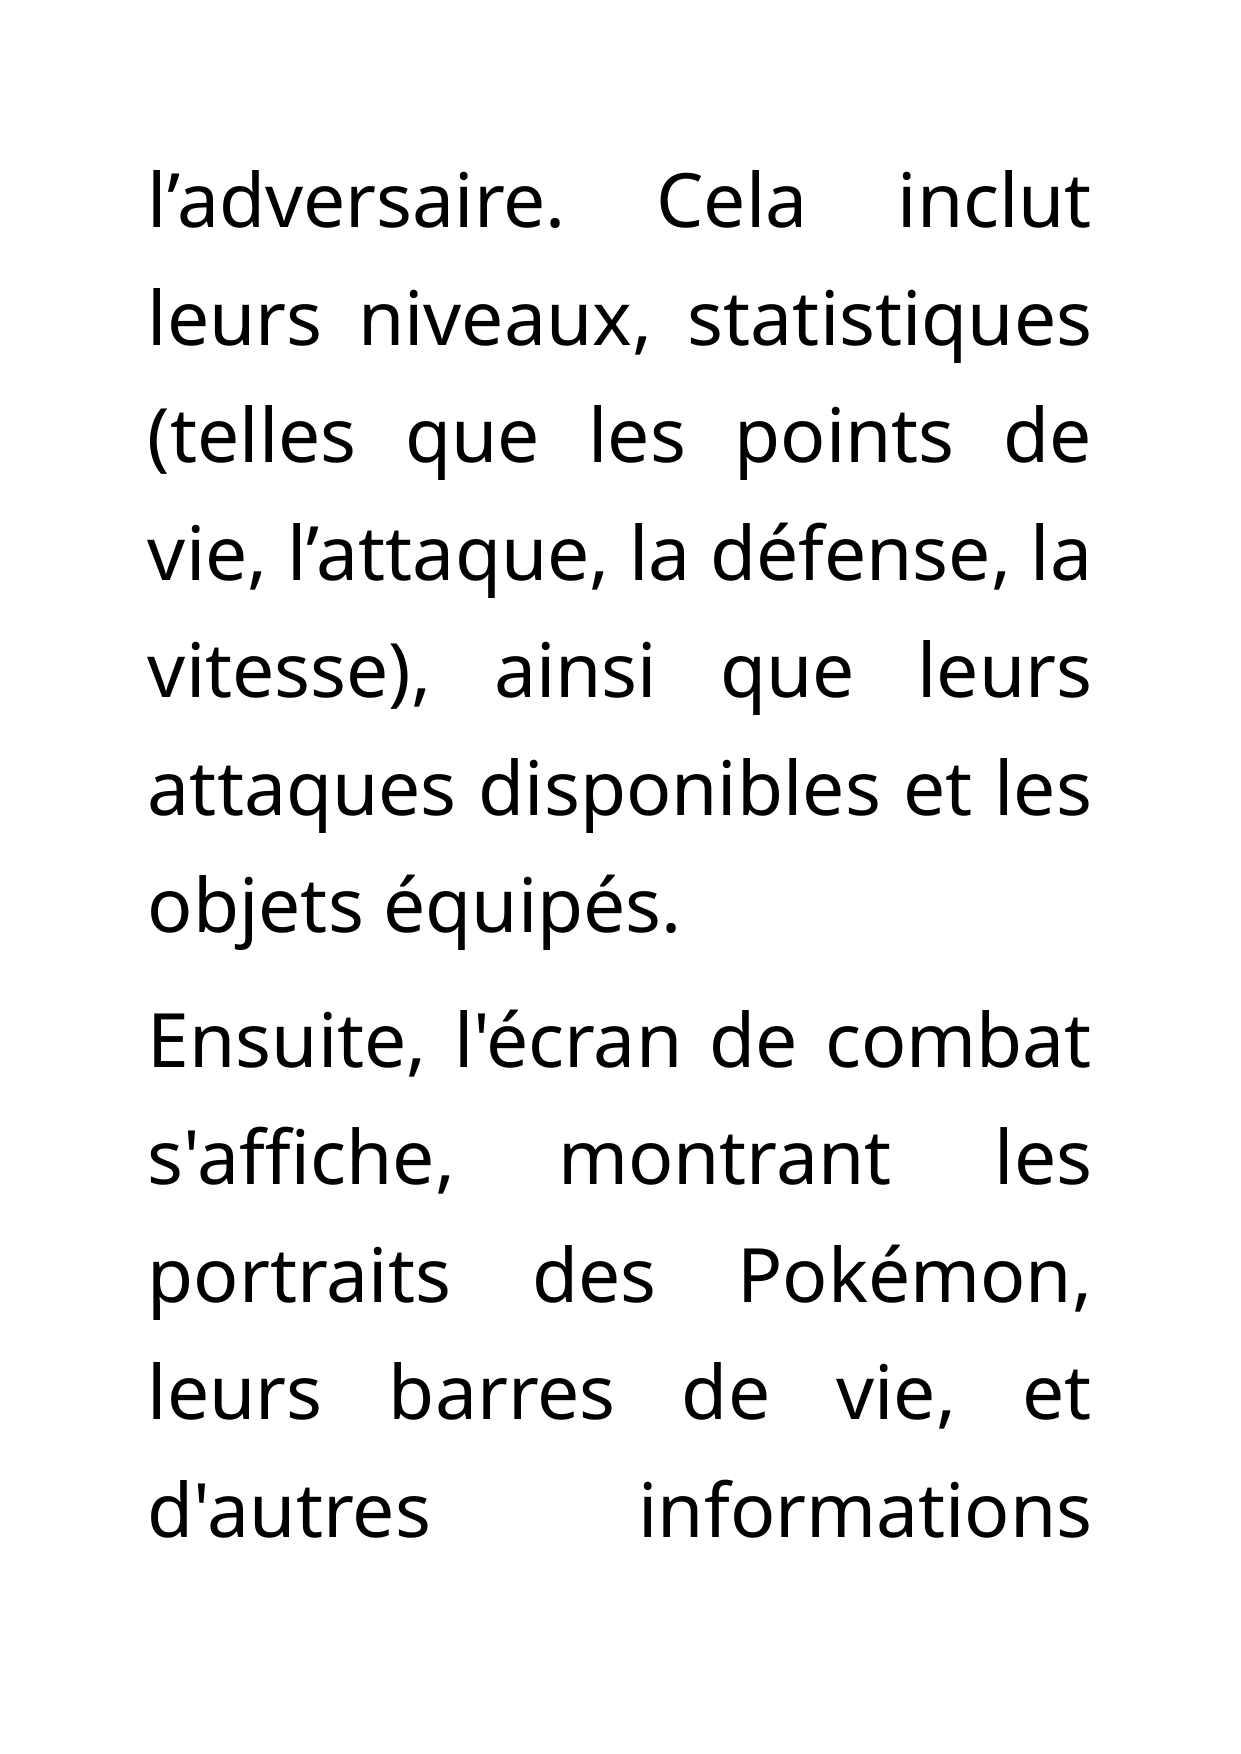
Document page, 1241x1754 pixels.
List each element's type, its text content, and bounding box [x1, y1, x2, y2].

text l’adversaire. Cela inclut leurs niveaux, statistiques (telles que les points de vie, l’attaque, la défense, la vitesse), ainsi que leurs attaques disponibles et les objets équipés. [148, 148, 1093, 955]
text Ensuite, l'écran de combat s'affiche, montrant les portraits des Pokémon, leurs barres de vie, et d'autres informations [148, 987, 1093, 1559]
